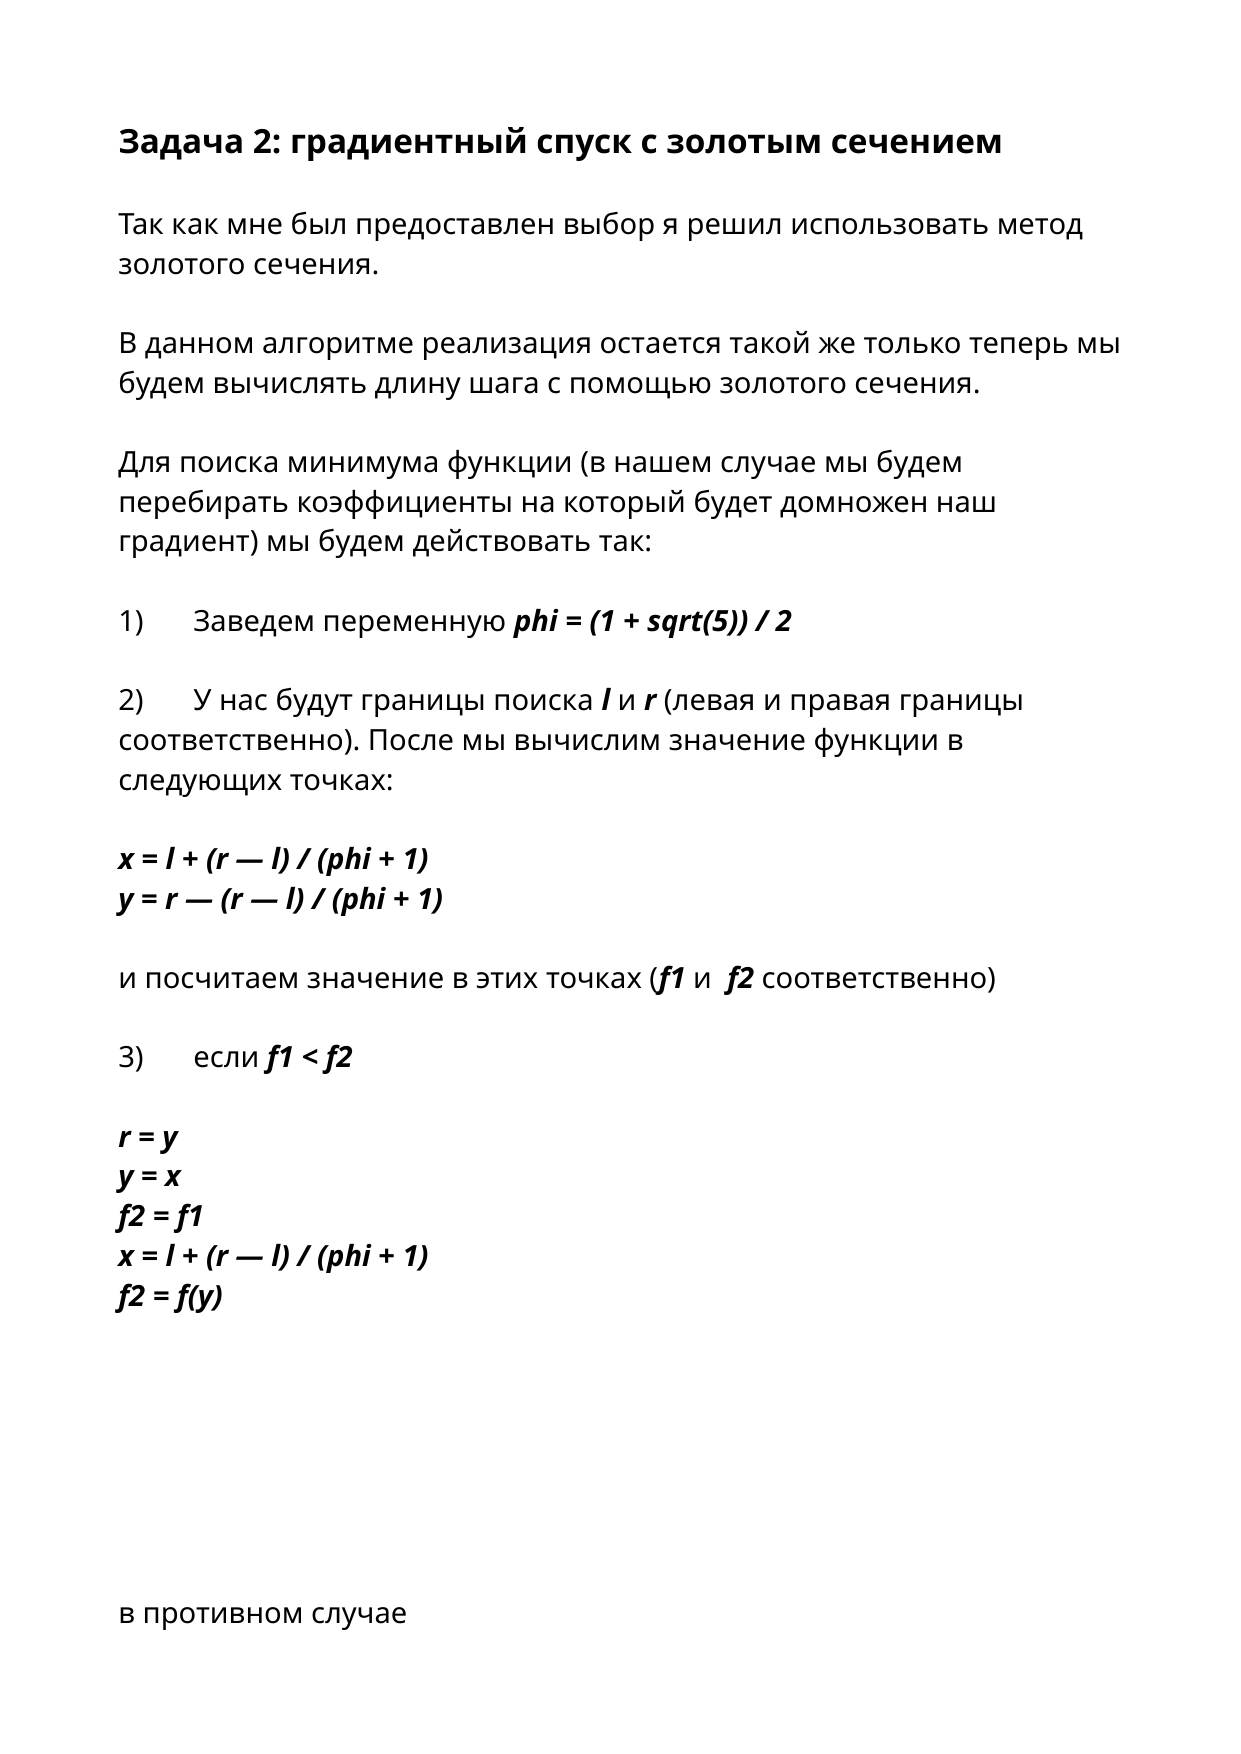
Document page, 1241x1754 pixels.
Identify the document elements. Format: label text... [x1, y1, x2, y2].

text r = y [118, 1116, 1122, 1156]
text f2 = f1 [118, 1195, 1122, 1235]
text x = l + (r — l) / (phi + 1) [118, 1235, 1122, 1275]
text f2 = f(y) [118, 1275, 1122, 1314]
text в противном случае [118, 1592, 1122, 1632]
text Задача 2: градиентный спуск с золотым сечением [118, 118, 1122, 163]
text x = l + (r — l) / (phi + 1) [118, 838, 1122, 878]
text y = r — (r — l) / (phi + 1) [118, 878, 1122, 918]
text Для поиска минимума функции (в нашем случае мы будем перебирать коэффициенты на который будет домножен наш градиент) мы будем действовать так: [118, 441, 1122, 560]
text Так как мне был предоставлен выбор я решил использовать метод золотого сечения. [118, 203, 1122, 283]
list У нас будут границы поиска l и r (левая и правая границы соответственно). После мы вычислим значение функции в следующих точках: [118, 679, 1122, 798]
list если f1 < f2 [118, 1037, 1122, 1076]
text y = x [118, 1156, 1122, 1195]
list Заведем переменную phi = (1 + sqrt(5)) / 2 [118, 600, 1122, 640]
text и посчитаем значение в этих точках (f1 и f2 соответственно) [118, 957, 1122, 997]
text В данном алгоритме реализация остается такой же только теперь мы будем вычислять длину шага с помощью золотого сечения. [118, 322, 1122, 402]
